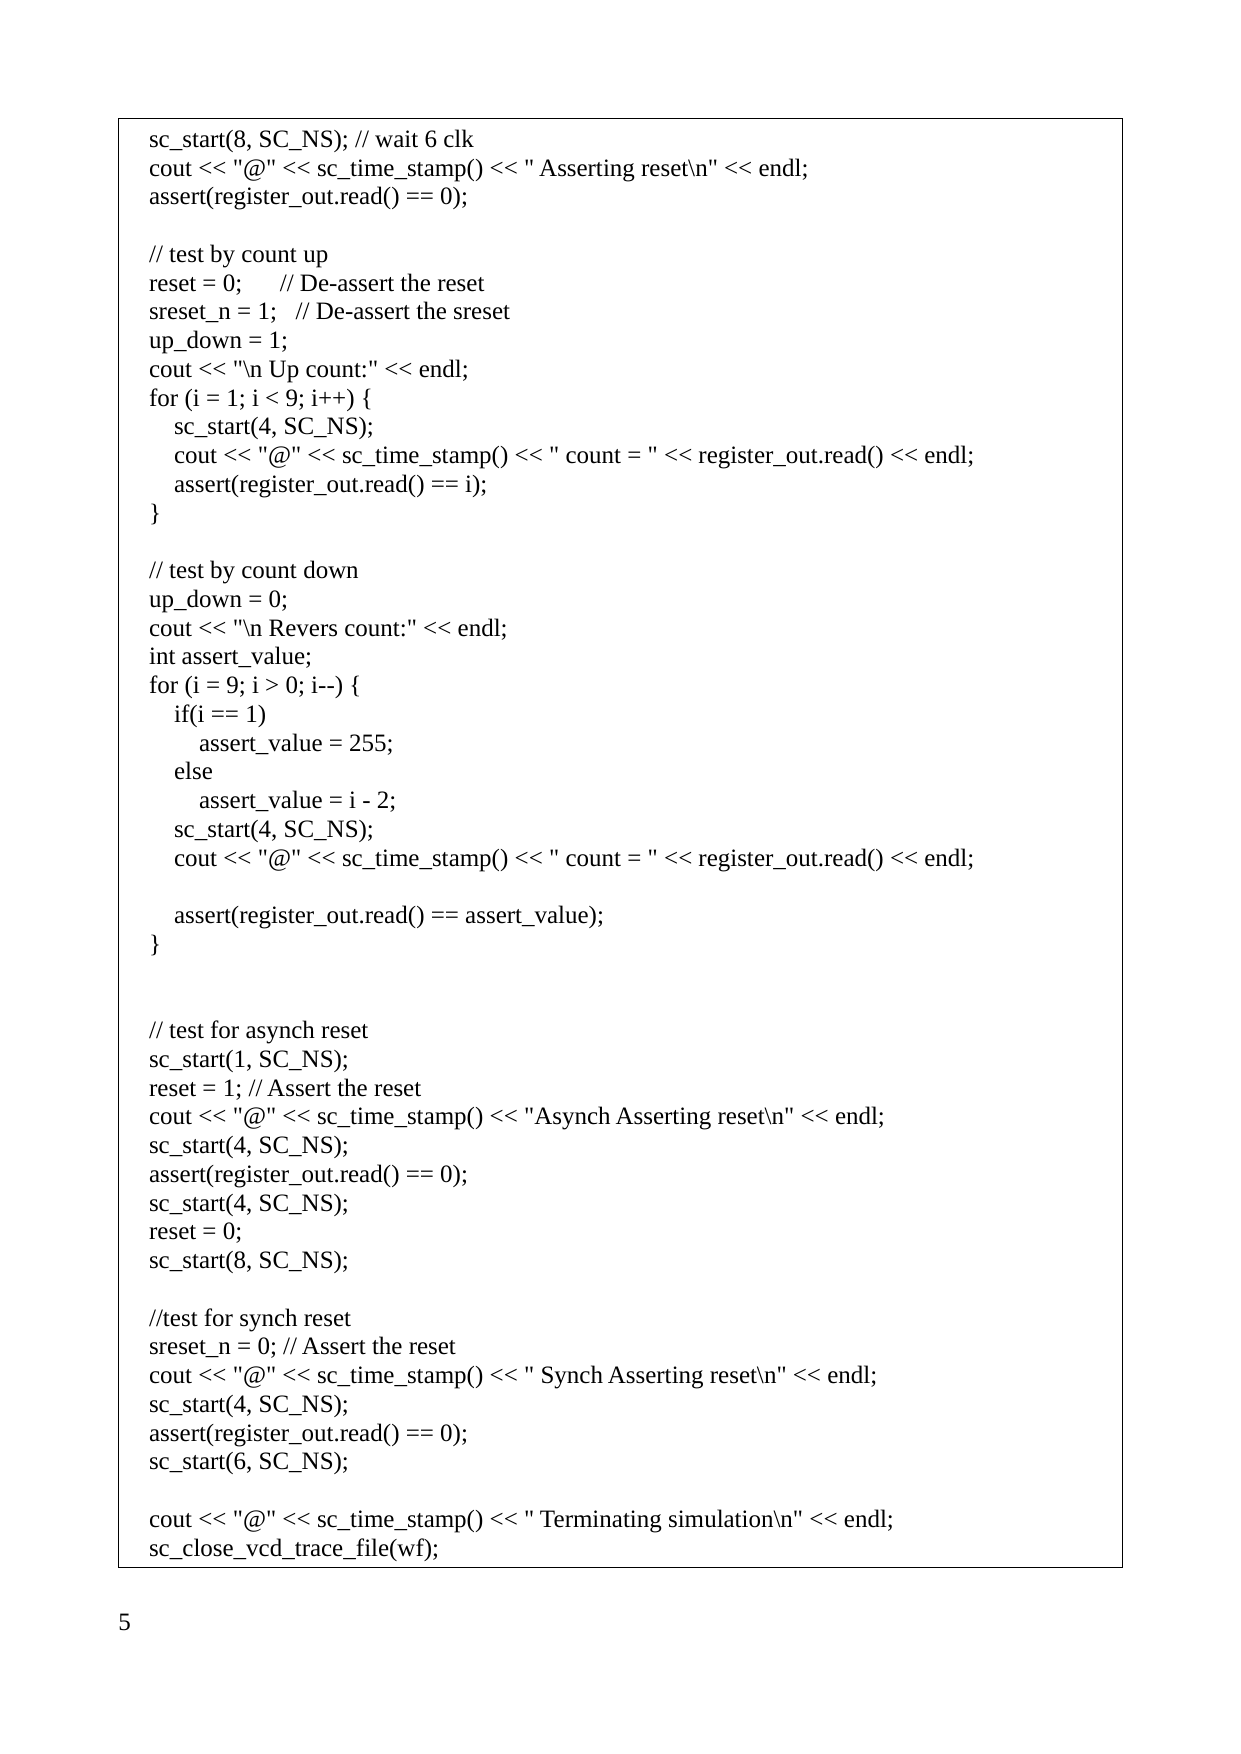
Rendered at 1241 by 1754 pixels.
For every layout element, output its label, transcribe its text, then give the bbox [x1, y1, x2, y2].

table_header sc_start(8, SC_NS); // wait 6 clk cout << "@" << sc_time_stamp() << " Asserting reset\n" << endl; assert(register_out.read() == 0); // test by count up reset = 0; // De-assert the reset sreset_n = 1; // De-assert the sreset up_down = 1; cout << "\n Up count:" << endl; for (i = 1; i < 9; i++) { sc_start(4, SC_NS); cout << "@" << sc_time_stamp() << " count = " << register_out.read() << endl; assert(register_out.read() == i); } // test by count down up_down = 0; cout << "\n Revers count:" << endl; int assert_value; for (i = 9; i > 0; i--) { if(i == 1) assert_value = 255; else assert_value = i - 2; sc_start(4, SC_NS); cout << "@" << sc_time_stamp() << " count = " << register_out.read() << endl; assert(register_out.read() == assert_value); } // test for asynch reset sc_start(1, SC_NS); reset = 1; // Assert the reset cout << "@" << sc_time_stamp() << "Asynch Asserting reset\n" << endl; sc_start(4, SC_NS); assert(register_out.read() == 0); sc_start(4, SC_NS); reset = 0; sc_start(8, SC_NS); //test for synch reset sreset_n = 0; // Assert the reset cout << "@" << sc_time_stamp() << " Synch Asserting reset\n" << endl; sc_start(4, SC_NS); assert(register_out.read() == 0); sc_start(6, SC_NS); cout << "@" << sc_time_stamp() << " Terminating simulation\n" << endl; sc_close_vcd_trace_file(wf); [119, 119, 1122, 1567]
